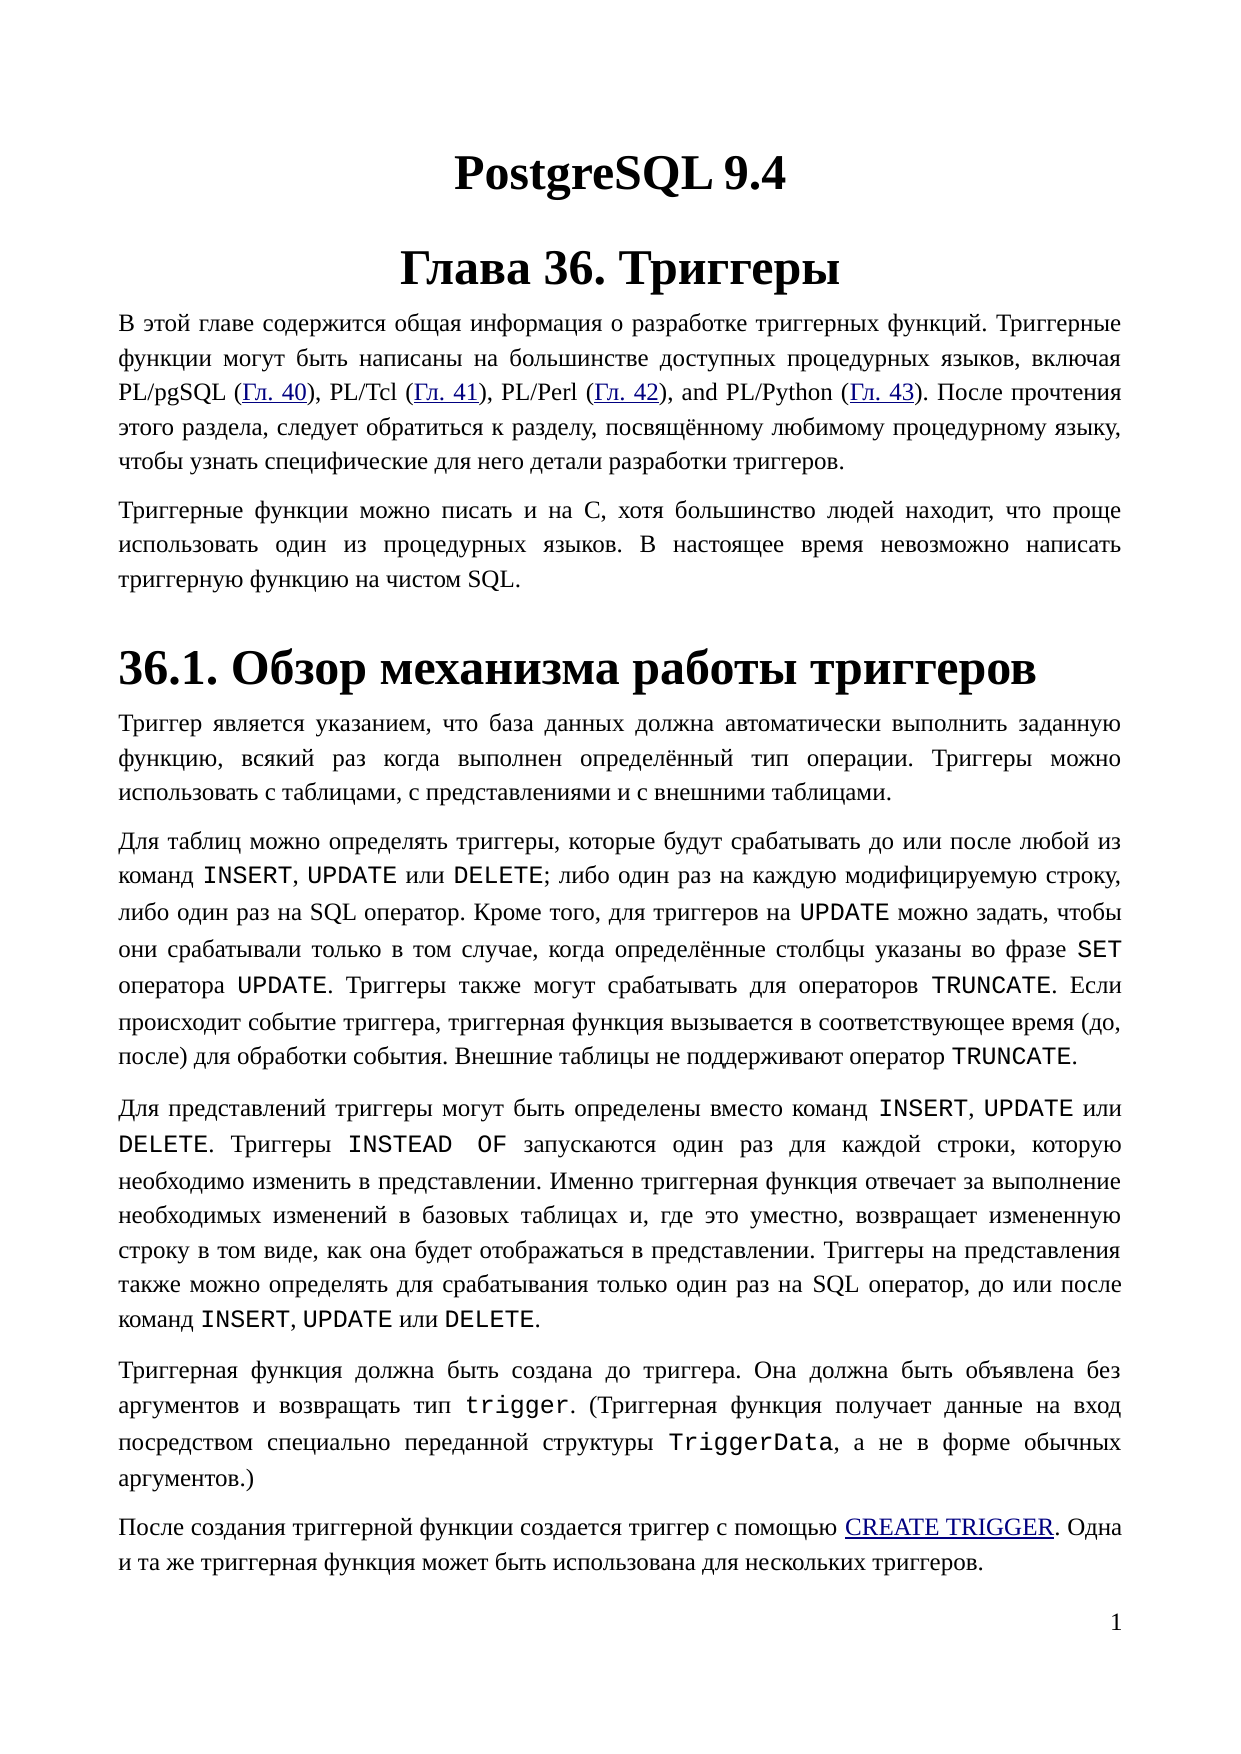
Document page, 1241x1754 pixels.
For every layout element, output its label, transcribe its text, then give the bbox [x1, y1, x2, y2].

subtitle 36.1. Обзор механизма работы триггеров [118, 638, 1122, 696]
text Для таблиц можно определять триггеры, которые будут срабатывать до или после любой из команд INSERT, UPDATE или DELETE; либо один раз на каждую модифицируемую строку, либо один раз на SQL оператор. Кроме того, для триггеров на UPDATE можно задать, чтобы они срабатывали только в том случае, когда определённые столбцы указаны во фразе SET оператора UPDATE. Триггеры также могут срабатывать для операторов TRUNCATE. Если происходит событие триггера, триггерная функция вызывается в соответствующее время (до, после) для обработки события. Внешние таблицы не поддерживают оператор TRUNCATE. [118, 826, 1122, 1072]
text Триггерная функция должна быть создана до триггера. Она должна быть объявлена без аргументов и возвращать тип trigger. (Триггерная функция получает данные на вход посредством специально переданной структуры TriggerData, а не в форме обычных аргументов.) [118, 1356, 1122, 1492]
text Триггер является указанием, что база данных должна автоматически выполнить заданную функцию, всякий раз когда выполнен определённый тип операции. Триггеры можно использовать с таблицами, с представлениями и с внешними таблицами. [118, 708, 1122, 806]
subtitle Глава 36. Триггеры [118, 238, 1122, 296]
text Триггерные функции можно писать и на C, хотя большинство людей находит, что проще использовать один из процедурных языков. В настоящее время невозможно написать триггерную функцию на чистом SQL. [118, 495, 1122, 593]
text Для представлений триггеры могут быть определены вместо команд INSERT, UPDATE или DELETE. Триггеры INSTEAD OF запускаются один раз для каждой строки, которую необходимо изменить в представлении. Именно триггерная функция отвечает за выполнение необходимых изменений в базовых таблицах и, где это уместно, возвращает измененную строку в том виде, как она будет отображаться в представлении. Триггеры на представления также можно определять для срабатывания только один раз на SQL оператор, до или после команд INSERT, UPDATE или DELETE. [118, 1093, 1122, 1335]
subtitle PostgreSQL 9.4 [118, 143, 1122, 201]
text В этой главе содержится общая информация о разработке триггерных функций. Триггерные функции могут быть написаны на большинстве доступных процедурных языков, включая PL/pgSQL (Гл. 40), PL/Tcl (Гл. 41), PL/Perl (Гл. 42), and PL/Python (Гл. 43). После прочтения этого раздела, следует обратиться к разделу, посвящённому любимому процедурному языку, чтобы узнать специфические для него детали разработки триггеров. [118, 308, 1122, 475]
text После создания триггерной функции создается триггер с помощью CREATE TRIGGER. Одна и та же триггерная функция может быть использована для нескольких триггеров. [118, 1512, 1122, 1575]
